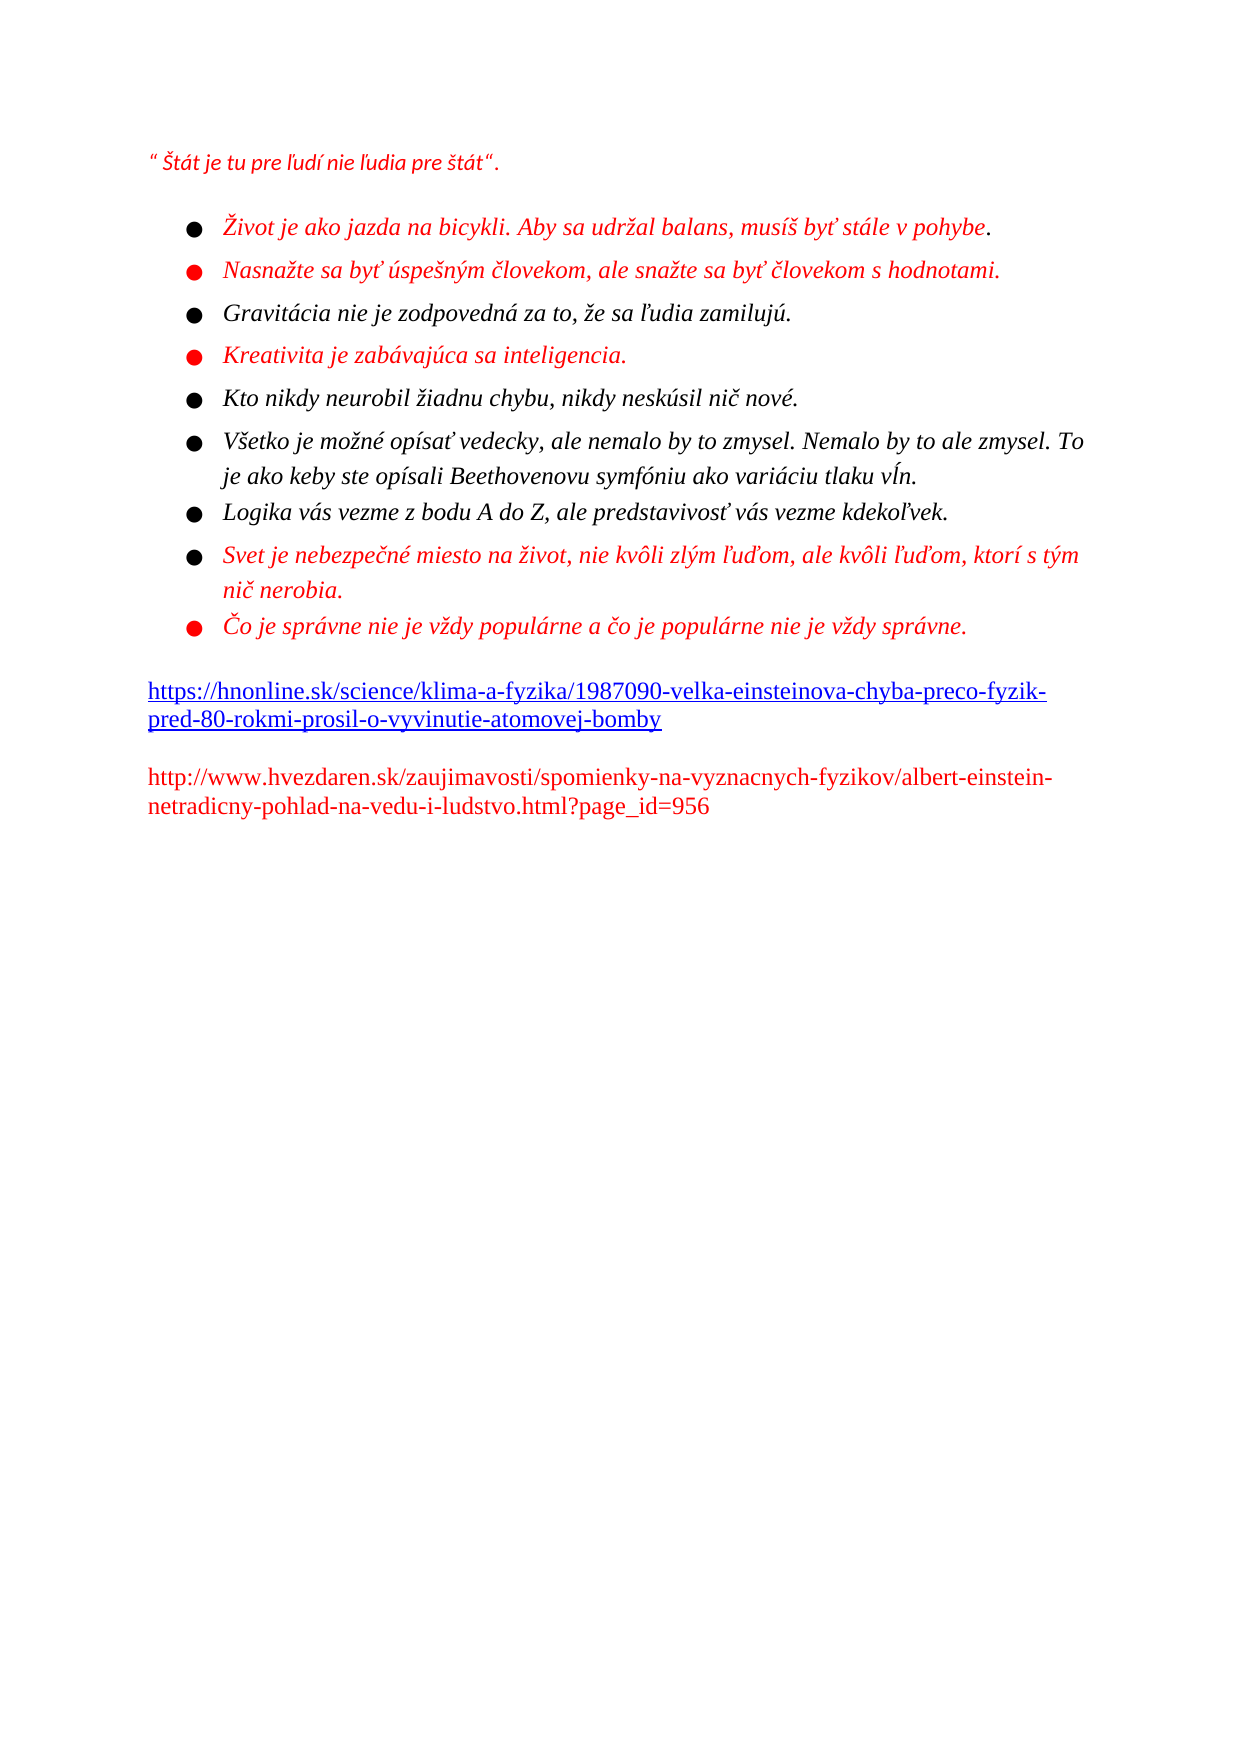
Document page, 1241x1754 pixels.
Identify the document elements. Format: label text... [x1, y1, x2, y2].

list Všetko je možné opísať vedecky, ale nemalo by to zmysel. Nemalo by to ale zmysel. To je ako keby ste opísali Beethovenovu symfóniu ako variáciu tlaku vĺn. [185, 418, 1093, 490]
list Kto nikdy neurobil žiadnu chybu, nikdy neskúsil nič nové. [185, 376, 1093, 418]
text “ Štát je tu pre ľudí nie ľudia pre štát“. [148, 148, 1093, 176]
list Gravitácia nie je zodpovedná za to, že sa ľudia zamilujú. [185, 290, 1093, 333]
text http://www.hvezdaren.sk/zaujimavosti/spomienky-na-vyznacnych-fyzikov/albert-einstein-netradicny-pohlad-na-vedu-i-ludstvo.html?page_id=956 [148, 762, 1093, 820]
text https://hnonline.sk/science/klima-a-fyzika/1987090-velka-einsteinova-chyba-preco-fyzik-pred-80-rokmi-prosil-o-vyvinutie-atomovej-bomby [148, 676, 1093, 733]
list Nasnažte sa byť úspešným človekom, ale snažte sa byť človekom s hodnotami. [185, 247, 1093, 290]
list Čo je správne nie je vždy populárne a čo je populárne nie je vždy správne. [185, 604, 1093, 647]
list Logika vás vezme z bodu A do Z, ale predstavivosť vás vezme kdekoľvek. [185, 490, 1093, 532]
list Kreativita je zabávajúca sa inteligencia. [185, 333, 1093, 376]
list Svet je nebezpečné miesto na život, nie kvôli zlým ľuďom, ale kvôli ľuďom, ktorí s tým nič nerobia. [185, 532, 1093, 604]
list Život je ako jazda na bicykli. Aby sa udržal balans, musíš byť stále v pohybe. [185, 205, 1093, 247]
